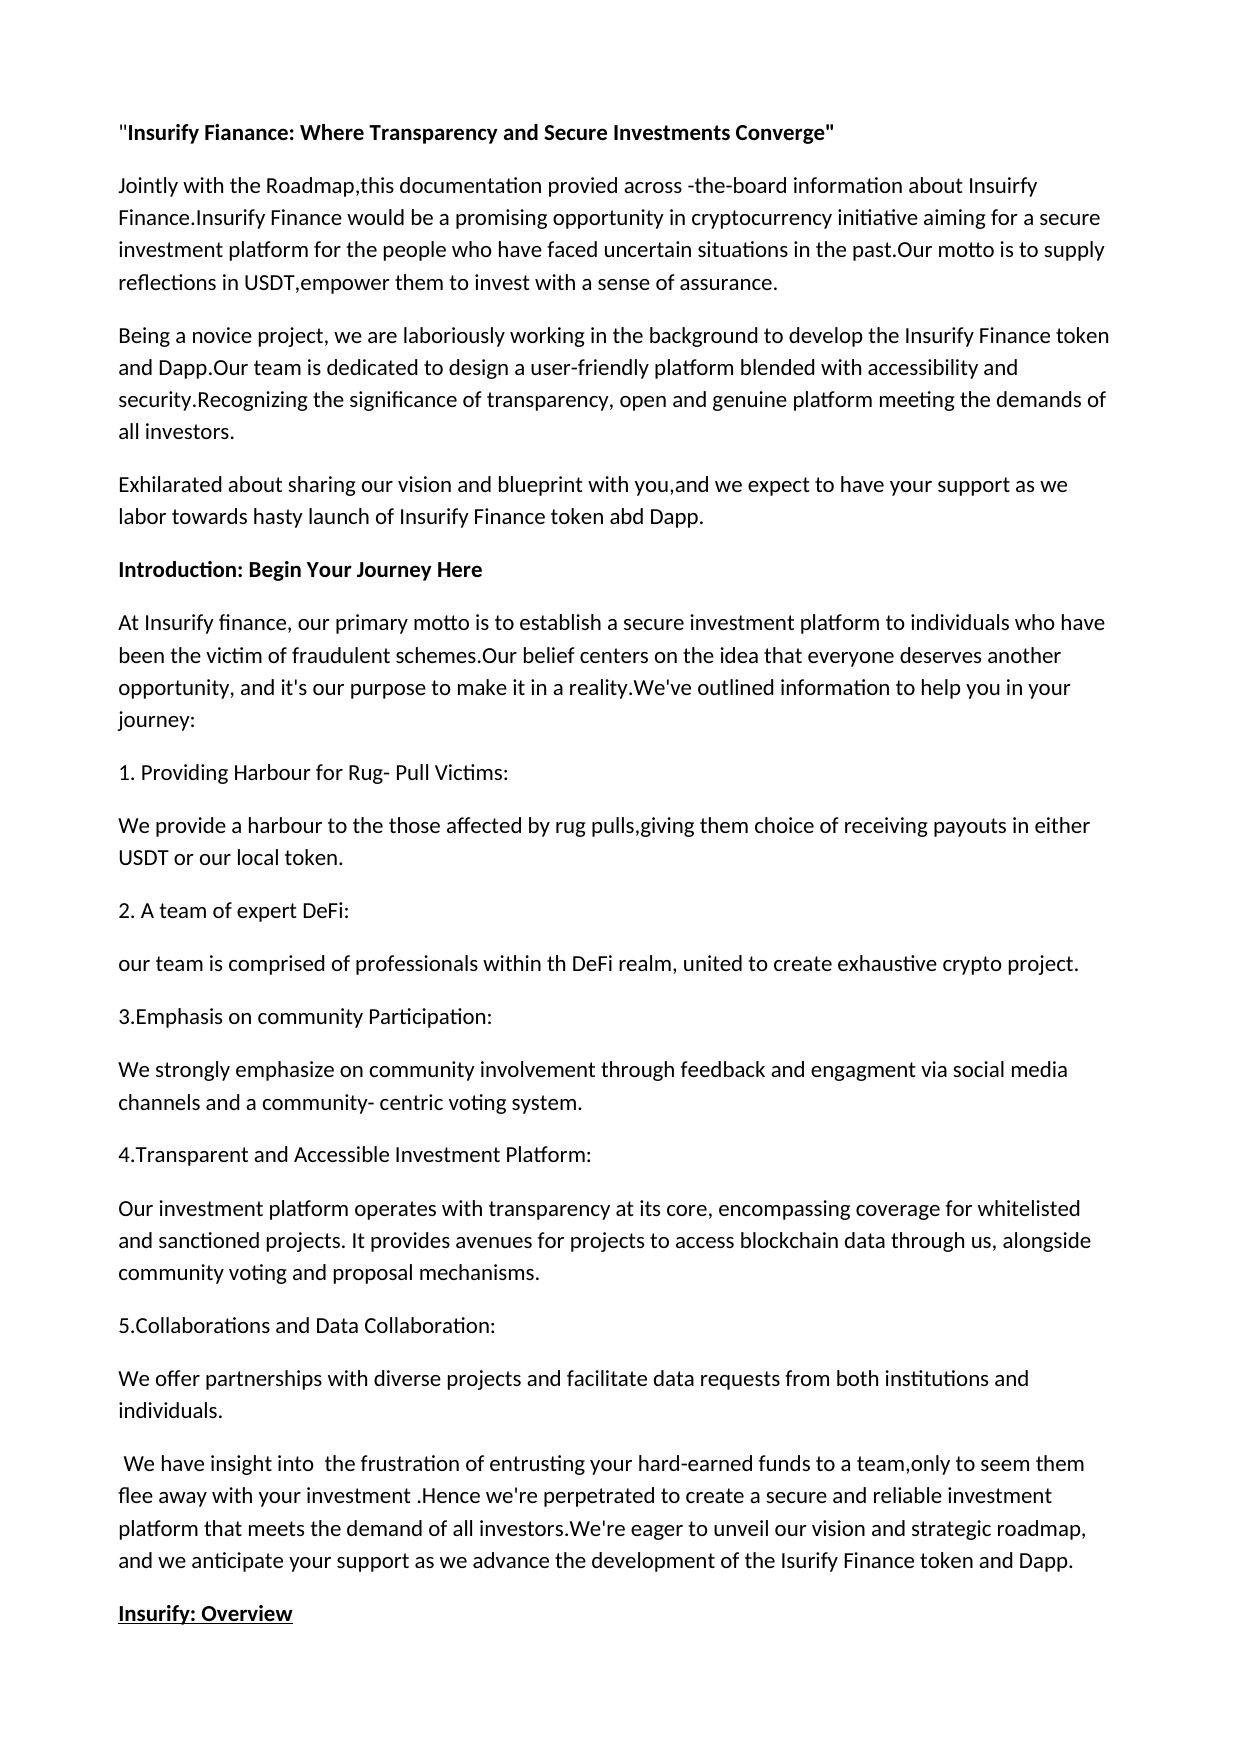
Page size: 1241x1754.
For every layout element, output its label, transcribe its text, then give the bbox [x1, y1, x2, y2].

text Exhilarated about sharing our vision and blueprint with you,and we expect to have your support as we labor towards hasty launch of Insurify Finance token abd Dapp. [118, 470, 1122, 531]
text our team is comprised of professionals within th DeFi realm, united to create exhaustive crypto project. [118, 949, 1122, 977]
text 4.Transparent and Accessible Investment Platform: [118, 1141, 1122, 1169]
text "Insurify Fianance: Where Transparency and Secure Investments Converge" [118, 118, 1122, 146]
text 2. A team of expert DeFi: [118, 896, 1122, 924]
text Insurify: Overview [118, 1599, 1122, 1627]
text Our investment platform operates with transparency at its core, encompassing coverage for whitelisted and sanctioned projects. It provides avenues for projects to access blockchain data through us, alongside community voting and proposal mechanisms. [118, 1194, 1122, 1286]
text 3.Emphasis on community Participation: [118, 1002, 1122, 1030]
text Introduction: Begin Your Journey Here [118, 556, 1122, 583]
text 5.Collaborations and Data Collaboration: [118, 1311, 1122, 1339]
text We offer partnerships with diverse projects and facilitate data requests from both institutions and individuals. [118, 1364, 1122, 1424]
text We strongly emphasize on community involvement through feedback and engagment via social media channels and a community- centric voting system. [118, 1055, 1122, 1116]
text We provide a harbour to the those affected by rug pulls,giving them choice of receiving payouts in either USDT or our local token. [118, 811, 1122, 871]
text At Insurify finance, our primary motto is to establish a secure investment platform to individuals who have been the victim of fraudulent schemes.Our belief centers on the idea that everyone deserves another opportunity, and it's our purpose to make it in a reality.We've outlined information to help you in your journey: [118, 608, 1122, 733]
text Jointly with the Roadmap,this documentation provied across -the-board information about Insuirfy Finance.Insurify Finance would be a promising opportunity in cryptocurrency initiative aiming for a secure investment platform for the people who have faced uncertain situations in the past.Our motto is to supply reflections in USDT,empower them to invest with a sense of assurance. [118, 171, 1122, 296]
text 1. Providing Harbour for Rug- Pull Victims: [118, 758, 1122, 786]
text We have insight into the frustration of entrusting your hard-earned funds to a team,only to seem them flee away with your investment .Hence we're perpetrated to create a secure and reliable investment platform that meets the demand of all investors.We're eager to unveil our vision and strategic roadmap, and we anticipate your support as we advance the development of the Isurify Finance token and Dapp. [118, 1449, 1122, 1574]
text Being a novice project, we are laboriously working in the background to develop the Insurify Finance token and Dapp.Our team is dedicated to design a user-friendly platform blended with accessibility and security.Recognizing the significance of transparency, open and genuine platform meeting the demands of all investors. [118, 321, 1122, 445]
